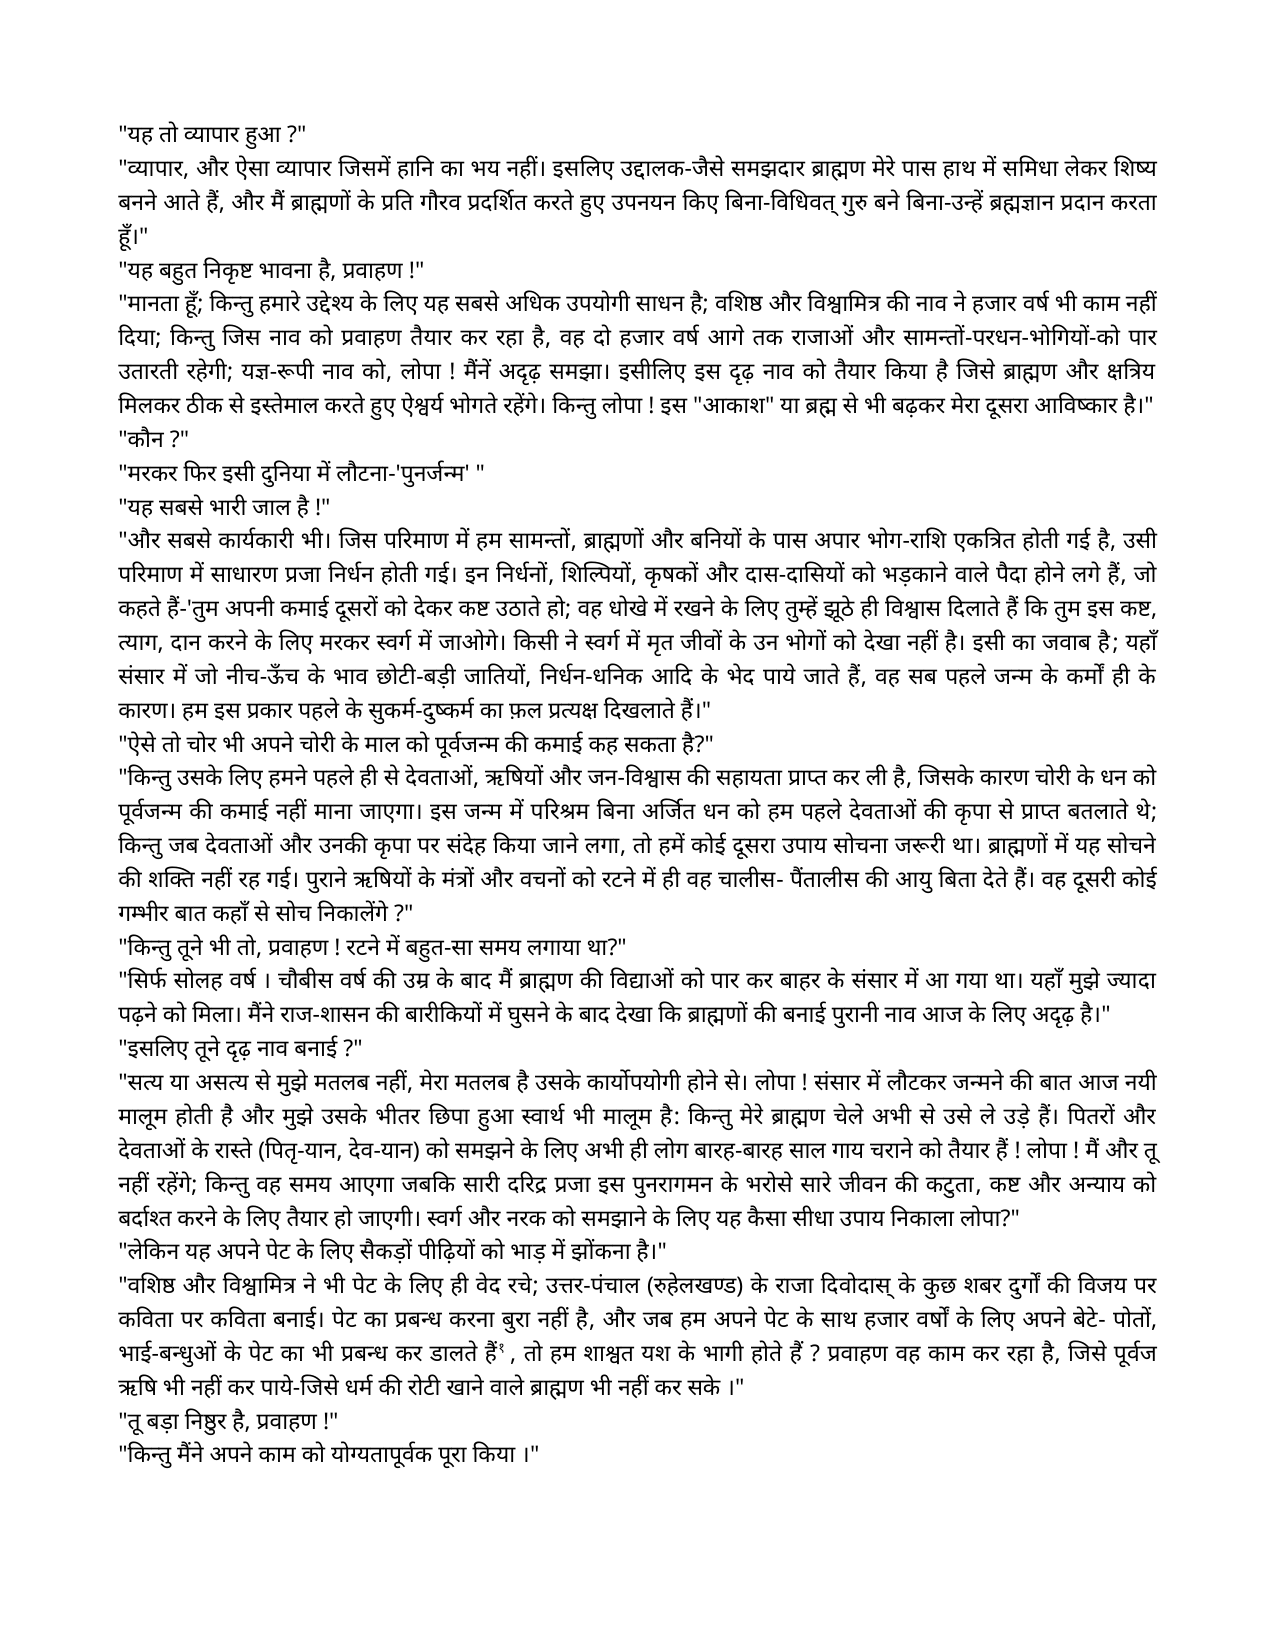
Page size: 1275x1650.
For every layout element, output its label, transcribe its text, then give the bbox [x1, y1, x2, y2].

text "और सबसे कार्यकारी भी। जिस परिमाण में हम सामन्तों, ब्राह्मणों और बनियों के पास अपार भोग-राशि एकत्रित होती गई है, उसी परिमाण में साधारण प्रजा निर्धन होती गई। इन निर्धनों, शिल्पियों, कृषकों और दास-दासियों को भड़काने वाले पैदा होने लगे हैं, जो कहते हैं-'तुम अपनी कमाई दूसरों को देकर कष्ट उठाते हो; वह धोखे में रखने के लिए तुम्हें झूठे ही विश्वास दिलाते हैं कि तुम इस कष्ट, त्याग, दान करने के लिए मरकर स्वर्ग में जाओगे। किसी ने स्वर्ग में मृत जीवों के उन भोगों को देखा नहीं है। इसी का जवाब है; यहाँ संसार में जो नीच-ऊँच के भाव छोटी-बड़ी जातियों, निर्धन-धनिक आदि के भेद पाये जाते हैं, वह सब पहले जन्म के कर्मों ही के कारण। हम इस प्रकार पहले के सुकर्म-दुष्कर्म का फ़ल प्रत्यक्ष दिखलाते हैं।" [118, 524, 1157, 727]
text "व्यापार, और ऐसा व्यापार जिसमें हानि का भय नहीं। इसलिए उद्दालक-जैसे समझदार ब्राह्मण मेरे पास हाथ में समिधा लेकर शिष्य बनने आते हैं, और मैं ब्राह्मणों के प्रति गौरव प्रदर्शित करते हुए उपनयन किए बिना-विधिवत् गुरु बने बिना-उन्हें ब्रह्मज्ञान प्रदान करता हूँ।" [118, 152, 1157, 253]
text "इसलिए तूने दृढ़ नाव बनाई ?" [118, 1032, 1157, 1066]
text "ऐसे तो चोर भी अपने चोरी के माल को पूर्वजन्म की कमाई कह सकता है?" [118, 727, 1157, 761]
text "किन्तु मैंने अपने काम को योग्यतापूर्वक पूरा किया ।" [118, 1438, 1157, 1472]
text "मानता हूँ; किन्तु हमारे उद्देश्य के लिए यह सबसे अधिक उपयोगी साधन है; वशिष्ठ और विश्वामित्र की नाव ने हजार वर्ष भी काम नहीं दिया; किन्तु जिस नाव को प्रवाहण तैयार कर रहा है, वह दो हजार वर्ष आगे तक राजाओं और सामन्तों-परधन-भोगियों-को पार उतारती रहेगी; यज्ञ-रूपी नाव को, लोपा ! मैंनें अदृढ़ समझा। इसीलिए इस दृढ़ नाव को तैयार किया है जिसे ब्राह्मण और क्षत्रिय मिलकर ठीक से इस्तेमाल करते हुए ऐश्वर्य भोगते रहेंगे। किन्तु लोपा ! इस "आकाश" या ब्रह्म से भी बढ़कर मेरा दूसरा आविष्कार है।" [118, 287, 1157, 423]
text "लेकिन यह अपने पेट के लिए सैकड़ों पीढ़ियों को भाड़ में झोंकना है।" [118, 1235, 1157, 1269]
text "सत्य या असत्य से मुझे मतलब नहीं, मेरा मतलब है उसके कार्योपयोगी होने से। लोपा ! संसार में लौटकर जन्मने की बात आज नयी मालूम होती है और मुझे उसके भीतर छिपा हुआ स्वार्थ भी मालूम है: किन्तु मेरे ब्राह्मण चेले अभी से उसे ले उड़े हैं। पितरों और देवताओं के रास्ते (पितृ-यान, देव-यान) को समझने के लिए अभी ही लोग बारह-बारह साल गाय चराने को तैयार हैं ! लोपा ! मैं और तू नहीं रहेंगे; किन्तु वह समय आएगा जबकि सारी दरिद्र प्रजा इस पुनरागमन के भरोसे सारे जीवन की कटुता, कष्ट और अन्याय को बर्दाश्त करने के लिए तैयार हो जाएगी। स्वर्ग और नरक को समझाने के लिए यह कैसा सीधा उपाय निकाला लोपा?" [118, 1066, 1157, 1235]
text "सिर्फ सोलह वर्ष । चौबीस वर्ष की उम्र के बाद मैं ब्राह्मण की विद्याओं को पार कर बाहर के संसार में आ गया था। यहाँ मुझे ज्यादा पढ़ने को मिला। मैंने राज-शासन की बारीकियों में घुसने के बाद देखा कि ब्राह्मणों की बनाई पुरानी नाव आज के लिए अदृढ़ है।" [118, 964, 1157, 1032]
text "तू बड़ा निष्ठुर है, प्रवाहण !" [118, 1404, 1157, 1438]
text "किन्तु उसके लिए हमने पहले ही से देवताओं, ऋषियों और जन-विश्वास की सहायता प्राप्त कर ली है, जिसके कारण चोरी के धन को पूर्वजन्म की कमाई नहीं माना जाएगा। इस जन्म में परिश्रम बिना अर्जित धन को हम पहले देवताओं की कृपा से प्राप्त बतलाते थे; किन्तु जब देवताओं और उनकी कृपा पर संदेह किया जाने लगा, तो हमें कोई दूसरा उपाय सोचना जरूरी था। ब्राह्मणों में यह सोचने की शक्ति नहीं रह गई। पुराने ऋषियों के मंत्रों और वचनों को रटने में ही वह चालीस- पैंतालीस की आयु बिता देते हैं। वह दूसरी कोई गम्भीर बात कहाँ से सोच निकालेंगे ?" [118, 761, 1157, 931]
text "किन्तु तूने भी तो, प्रवाहण ! रटने में बहुत-सा समय लगाया था?" [118, 931, 1157, 964]
text "मरकर फिर इसी दुनिया में लौटना-'पुनर्जन्म' " [118, 457, 1157, 491]
text "यह सबसे भारी जाल है !" [118, 491, 1157, 524]
text "यह तो व्यापार हुआ ?" [118, 118, 1157, 152]
text "कौन ?" [118, 423, 1157, 457]
text "यह बहुत निकृष्ट भावना है, प्रवाहण !" [118, 253, 1157, 287]
text "वशिष्ठ और विश्वामित्र ने भी पेट के लिए ही वेद रचे; उत्तर-पंचाल (रुहेलखण्ड) के राजा दिवोदास् के कुछ शबर दुर्गों की विजय पर कविता पर कविता बनाई। पेट का प्रबन्ध करना बुरा नहीं है, और जब हम अपने पेट के साथ हजार वर्षों के लिए अपने बेटे- पोतों, भाई-बन्धुओं के पेट का भी प्रबन्ध कर डालते हैं१ , तो हम शाश्वत यश के भागी होते हैं ? प्रवाहण वह काम कर रहा है, जिसे पूर्वज ऋषि भी नहीं कर पाये-जिसे धर्म की रोटी खाने वाले ब्राह्मण भी नहीं कर सके ।" [118, 1269, 1157, 1404]
